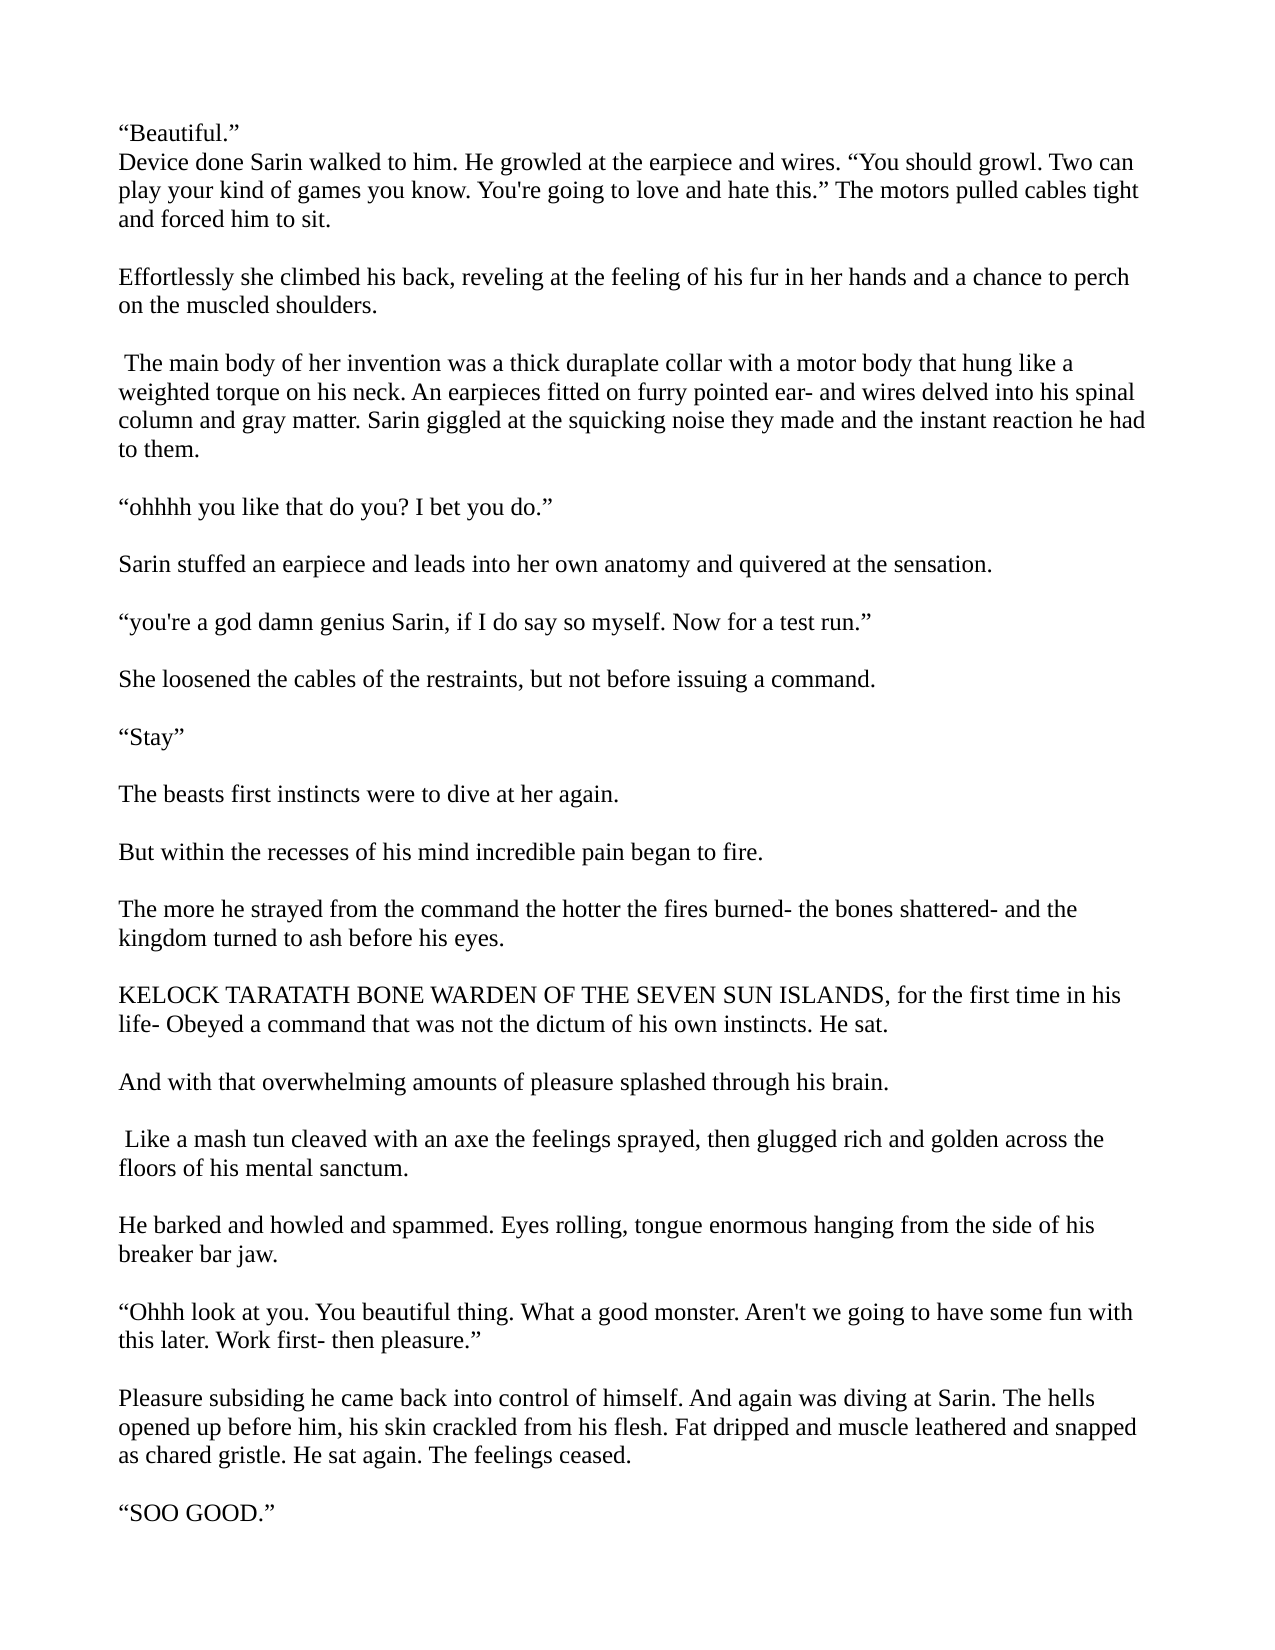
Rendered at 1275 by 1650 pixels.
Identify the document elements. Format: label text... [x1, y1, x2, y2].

text But within the recesses of his mind incredible pain began to fire. [118, 837, 1157, 866]
text “SOO GOOD.” [118, 1498, 1157, 1527]
text The more he strayed from the command the hotter the fires burned- the bones shattered- and the kingdom turned to ash before his eyes. [118, 894, 1157, 952]
text The main body of her invention was a thick duraplate collar with a motor body that hung like a weighted torque on his neck. An earpieces fitted on furry pointed ear- and wires delved into his spinal column and gray matter. Sarin giggled at the squicking noise they made and the instant reaction he had to them. [118, 348, 1157, 463]
text And with that overwhelming amounts of pleasure splashed through his brain. [118, 1067, 1157, 1096]
text “Beautiful.” [118, 118, 1157, 147]
text The beasts first instincts were to dive at her again. [118, 779, 1157, 808]
text Like a mash tun cleaved with an axe the feelings sprayed, then glugged rich and golden across the floors of his mental sanctum. [118, 1124, 1157, 1182]
text Device done Sarin walked to him. He growled at the earpiece and wires. “You should growl. Two can play your kind of games you know. You're going to love and hate this.” The motors pulled cables tight and forced him to sit. [118, 147, 1157, 233]
text “ohhhh you like that do you? I bet you do.” [118, 492, 1157, 521]
text She loosened the cables of the restraints, but not before issuing a command. [118, 664, 1157, 693]
text Sarin stuffed an earpiece and leads into her own anatomy and quivered at the sensation. [118, 549, 1157, 578]
text He barked and howled and spammed. Eyes rolling, tongue enormous hanging from the side of his breaker bar jaw. “Ohhh look at you. You beautiful thing. What a good monster. Aren't we going to have some fun with this later. Work first- then pleasure.” [118, 1211, 1157, 1354]
text Effortlessly she climbed his back, reveling at the feeling of his fur in her hands and a chance to perch on the muscled shoulders. [118, 262, 1157, 319]
text KELOCK TARATATH BONE WARDEN OF THE SEVEN SUN ISLANDS, for the first time in his life- Obeyed a command that was not the dictum of his own instincts. He sat. [118, 981, 1157, 1038]
text “Stay” [118, 722, 1157, 751]
text “you're a god damn genius Sarin, if I do say so myself. Now for a test run.” [118, 607, 1157, 636]
text Pleasure subsiding he came back into control of himself. And again was diving at Sarin. The hells opened up before him, his skin crackled from his flesh. Fat dripped and muscle leathered and snapped as chared gristle. He sat again. The feelings ceased. [118, 1383, 1157, 1469]
